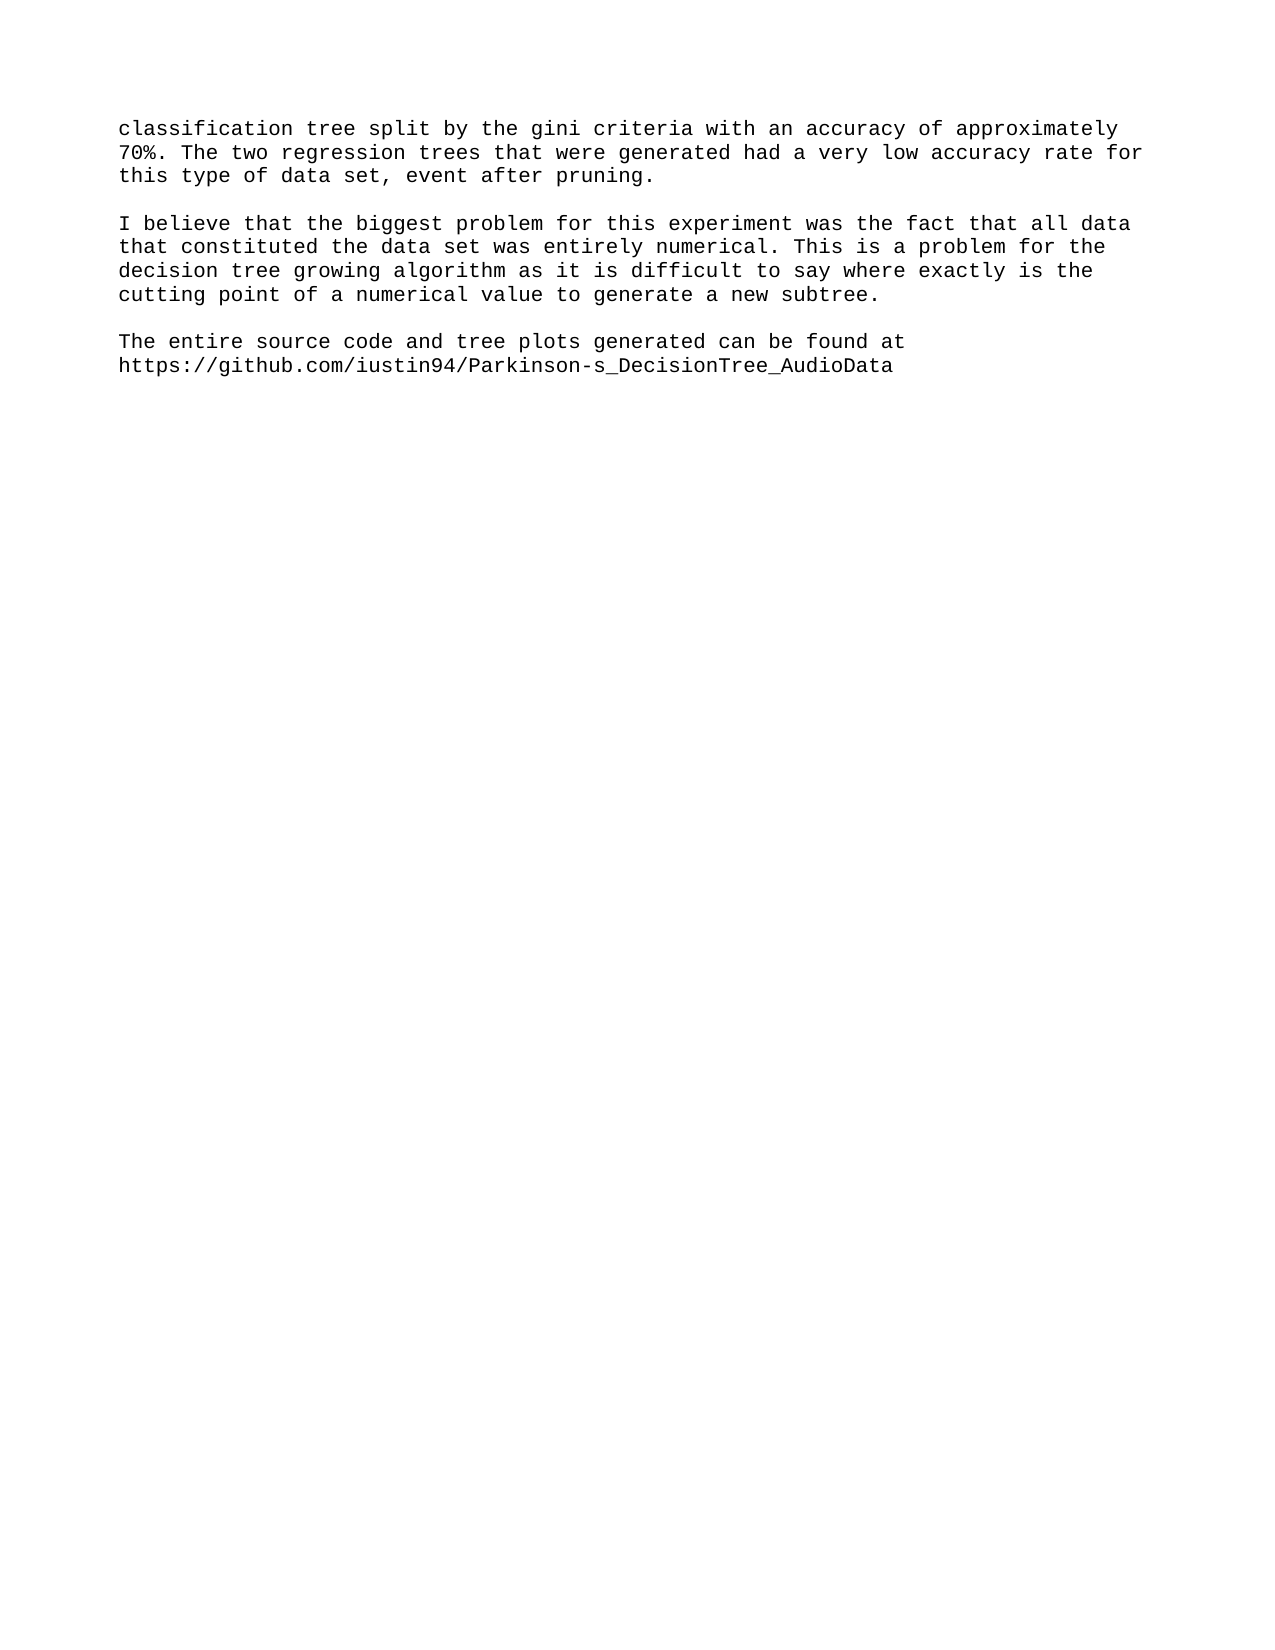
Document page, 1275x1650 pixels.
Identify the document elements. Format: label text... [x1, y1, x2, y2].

text The entire source code and tree plots generated can be found at https://github.com/iustin94/Parkinson-s_DecisionTree_AudioData [118, 331, 1157, 378]
text classification tree split by the gini criteria with an accuracy of approximately 70%. The two regression trees that were generated had a very low accuracy rate for this type of data set, event after pruning. [118, 118, 1157, 189]
text I believe that the biggest problem for this experiment was the fact that all data that constituted the data set was entirely numerical. This is a problem for the decision tree growing algorithm as it is difficult to say where exactly is the cutting point of a numerical value to generate a new subtree. [118, 213, 1157, 307]
